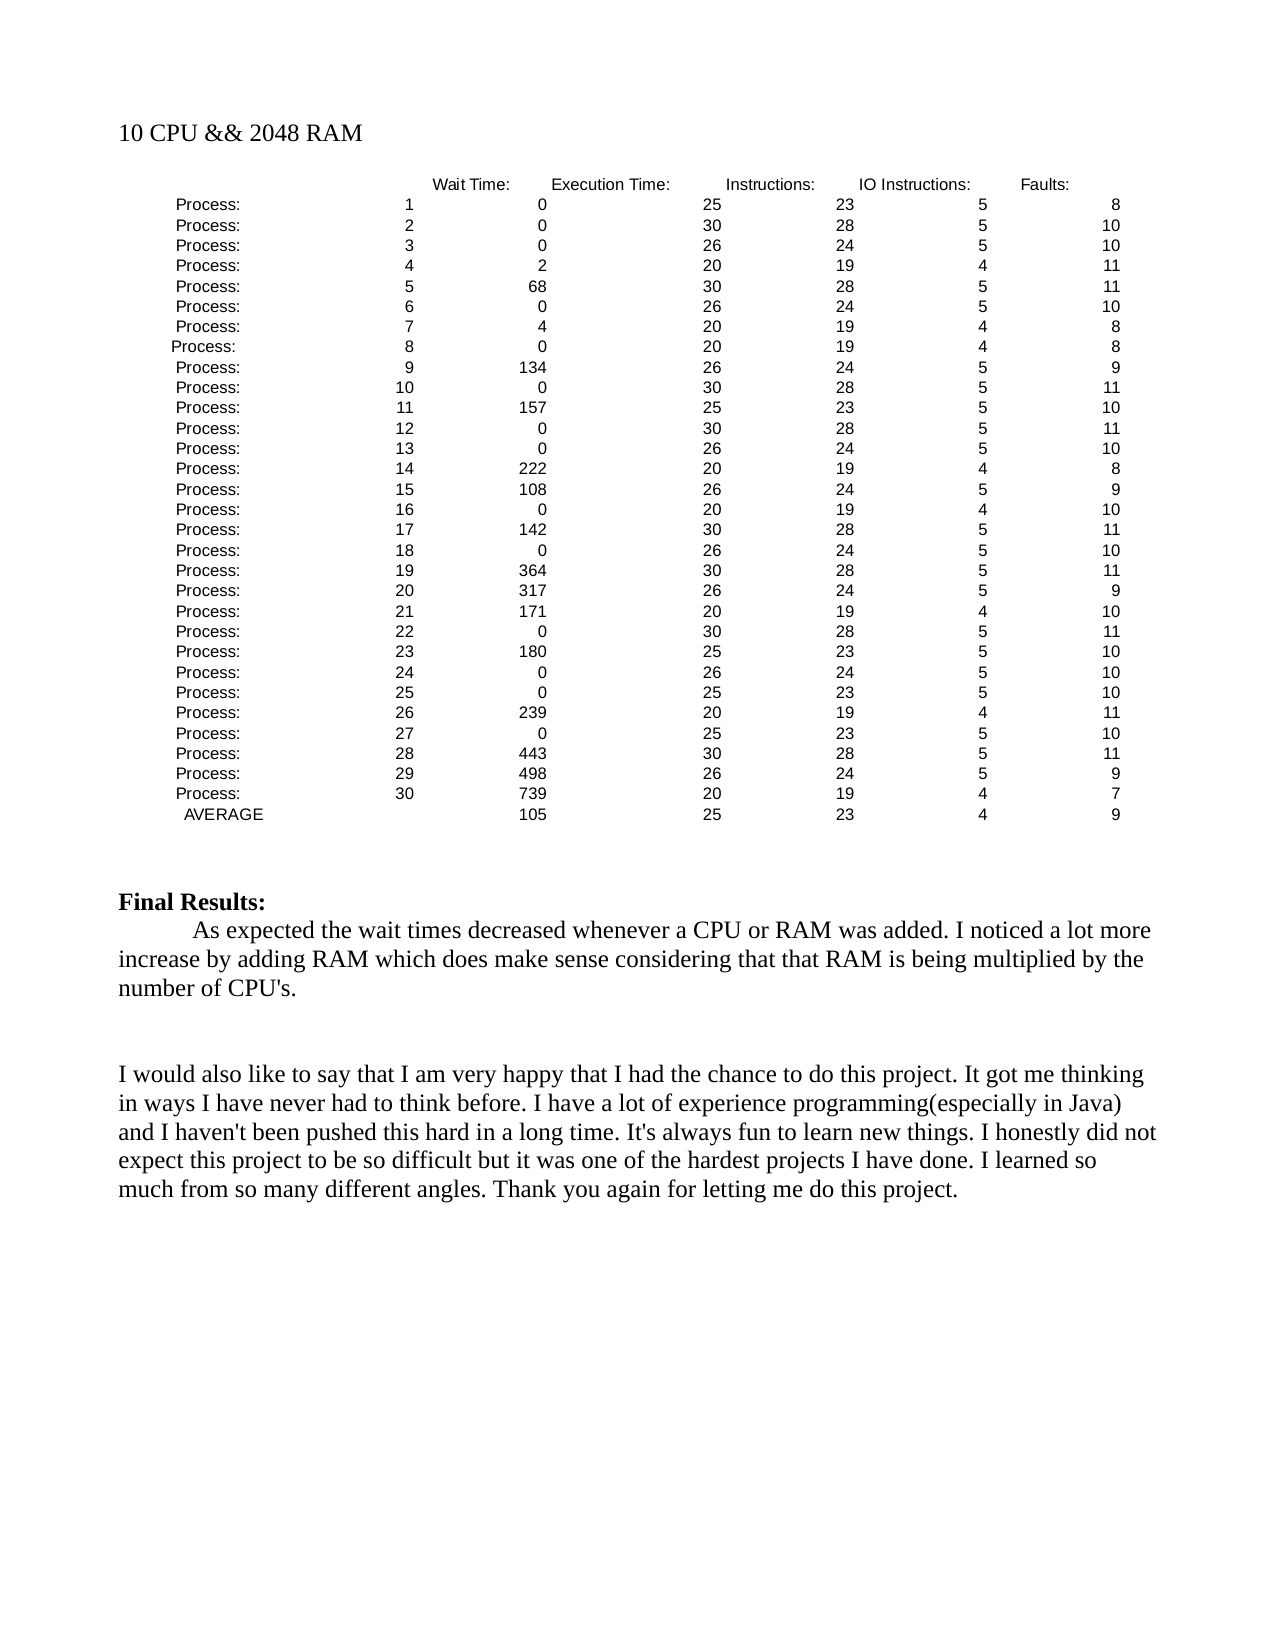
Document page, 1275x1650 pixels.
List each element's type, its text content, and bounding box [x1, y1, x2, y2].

text Final Results: [118, 887, 1157, 915]
text I would also like to say that I am very happy that I had the chance to do this project. It got me thinking in ways I have never had to think before. I have a lot of experience programming(especially in Java) and I haven't been pushed this hard in a long time. It's always fun to learn new things. I honestly did not expect this project to be so difficult but it was one of the hardest projects I have done. I learned so much from so many different angles. Thank you again for letting me do this project. [118, 1059, 1157, 1203]
text 10 CPU && 2048 RAM [118, 118, 1157, 147]
text As expected the wait times decreased whenever a CPU or RAM was added. I noticed a lot more increase by adding RAM which does make sense considering that that RAM is being multiplied by the number of CPU's. [118, 915, 1157, 1002]
